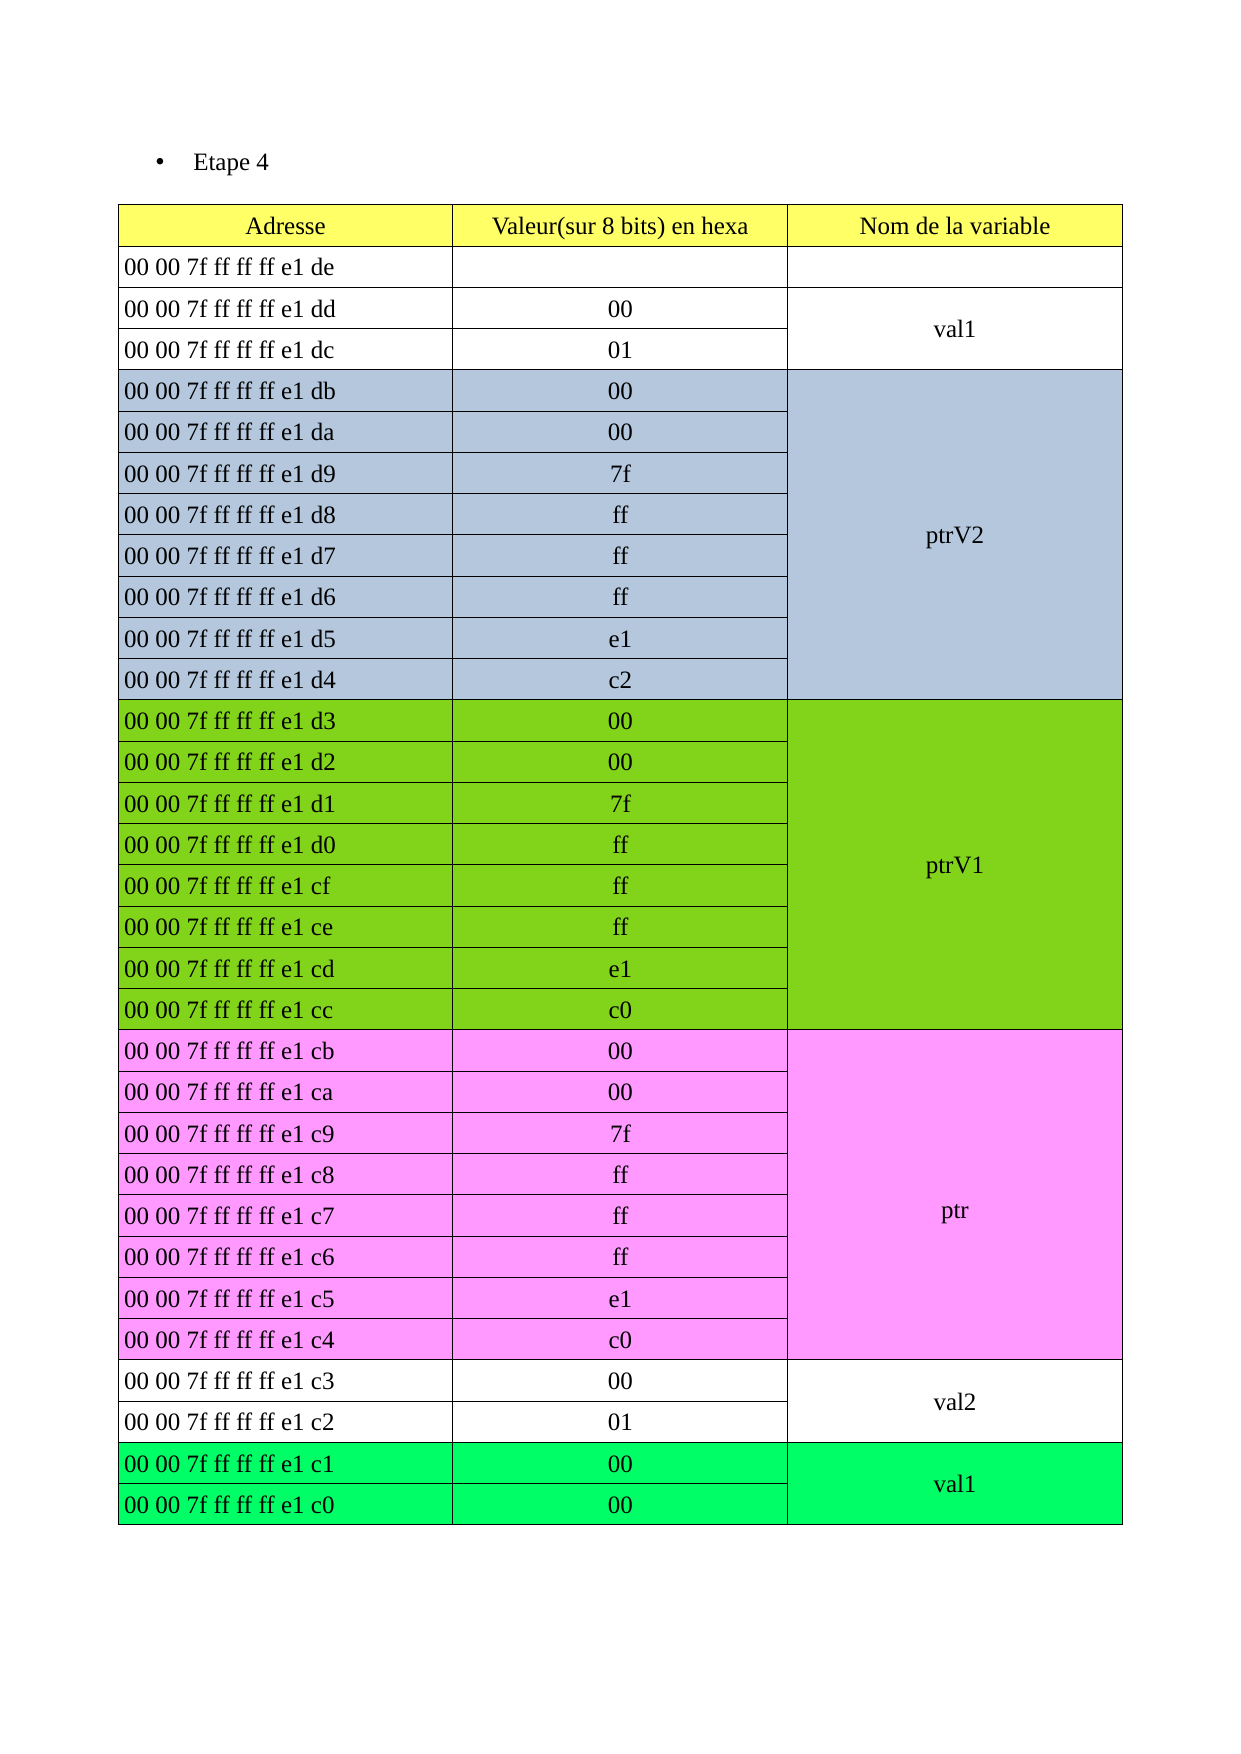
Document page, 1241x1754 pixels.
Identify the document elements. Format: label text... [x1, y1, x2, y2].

table_cell 00 00 7f ff ff ff e1 cd [119, 948, 452, 988]
table_cell ff [453, 535, 787, 576]
table_cell 00 00 7f ff ff ff e1 d6 [119, 577, 452, 617]
table_cell ff [453, 824, 787, 864]
table_cell 00 00 7f ff ff ff e1 da [119, 412, 452, 452]
table_cell ptr [788, 1030, 1122, 1359]
table_cell ff [453, 907, 787, 947]
table_cell 00 [453, 1030, 787, 1071]
table_cell ff [453, 865, 787, 906]
table_header Nom de la variable [788, 205, 1122, 246]
table_cell 00 00 7f ff ff ff e1 d8 [119, 494, 452, 534]
table_cell ff [453, 494, 787, 534]
table_cell 00 00 7f ff ff ff e1 ca [119, 1072, 452, 1112]
table_cell e1 [453, 618, 787, 658]
table_cell 00 00 7f ff ff ff e1 c8 [119, 1154, 452, 1194]
table_cell [788, 247, 1122, 287]
table_cell 00 00 7f ff ff ff e1 d4 [119, 659, 452, 699]
table_cell 00 [453, 1484, 787, 1524]
table_cell 00 00 7f ff ff ff e1 ce [119, 907, 452, 947]
table_cell 00 [453, 412, 787, 452]
table_cell 00 00 7f ff ff ff e1 d3 [119, 700, 452, 741]
table_cell ff [453, 1154, 787, 1194]
table_header Adresse [119, 205, 452, 246]
table_cell 00 [453, 1360, 787, 1401]
table_cell 7f [453, 453, 787, 493]
table_cell 00 00 7f ff ff ff e1 c0 [119, 1484, 452, 1524]
table_cell 01 [453, 1402, 787, 1442]
table_cell 00 [453, 700, 787, 741]
table_cell ff [453, 577, 787, 617]
table_cell 00 00 7f ff ff ff e1 d7 [119, 535, 452, 576]
table_cell c0 [453, 1319, 787, 1359]
table_cell 00 00 7f ff ff ff e1 d1 [119, 783, 452, 823]
table_cell 00 00 7f ff ff ff e1 de [119, 247, 452, 287]
table_cell val1 [788, 288, 1122, 369]
table_cell 00 00 7f ff ff ff e1 c3 [119, 1360, 452, 1401]
table_cell e1 [453, 1278, 787, 1318]
table_cell 7f [453, 1113, 787, 1153]
table_cell 00 [453, 742, 787, 782]
table_cell 00 00 7f ff ff ff e1 cb [119, 1030, 452, 1071]
table_cell 00 00 7f ff ff ff e1 cf [119, 865, 452, 906]
table_cell 00 00 7f ff ff ff e1 d9 [119, 453, 452, 493]
table_cell e1 [453, 948, 787, 988]
table_cell [453, 247, 787, 287]
table_cell val2 [788, 1360, 1122, 1442]
table_cell 00 00 7f ff ff ff e1 d2 [119, 742, 452, 782]
table_cell 00 00 7f ff ff ff e1 c7 [119, 1195, 452, 1236]
table_cell 00 00 7f ff ff ff e1 dc [119, 329, 452, 369]
table_cell 00 00 7f ff ff ff e1 c5 [119, 1278, 452, 1318]
table_cell ptrV2 [788, 370, 1122, 699]
table_cell 00 00 7f ff ff ff e1 db [119, 370, 452, 411]
table_cell 00 00 7f ff ff ff e1 c1 [119, 1443, 452, 1483]
table_header Valeur(sur 8 bits) en hexa [453, 205, 787, 246]
table_cell ff [453, 1195, 787, 1236]
table_cell val1 [788, 1443, 1122, 1524]
table_cell 00 [453, 1443, 787, 1483]
table_cell 00 [453, 370, 787, 411]
table_cell c2 [453, 659, 787, 699]
table_cell 00 [453, 288, 787, 328]
table_cell 00 [453, 1072, 787, 1112]
table_cell 01 [453, 329, 787, 369]
table_cell 00 00 7f ff ff ff e1 c6 [119, 1237, 452, 1277]
table_cell 7f [453, 783, 787, 823]
list Etape 4 [156, 147, 1122, 176]
table_cell 00 00 7f ff ff ff e1 dd [119, 288, 452, 328]
table_cell 00 00 7f ff ff ff e1 c2 [119, 1402, 452, 1442]
table_cell ptrV1 [788, 700, 1122, 1029]
table_cell 00 00 7f ff ff ff e1 d0 [119, 824, 452, 864]
table_cell c0 [453, 989, 787, 1029]
table_cell ff [453, 1237, 787, 1277]
table_cell 00 00 7f ff ff ff e1 cc [119, 989, 452, 1029]
table_cell 00 00 7f ff ff ff e1 c9 [119, 1113, 452, 1153]
table_cell 00 00 7f ff ff ff e1 c4 [119, 1319, 452, 1359]
table_cell 00 00 7f ff ff ff e1 d5 [119, 618, 452, 658]
